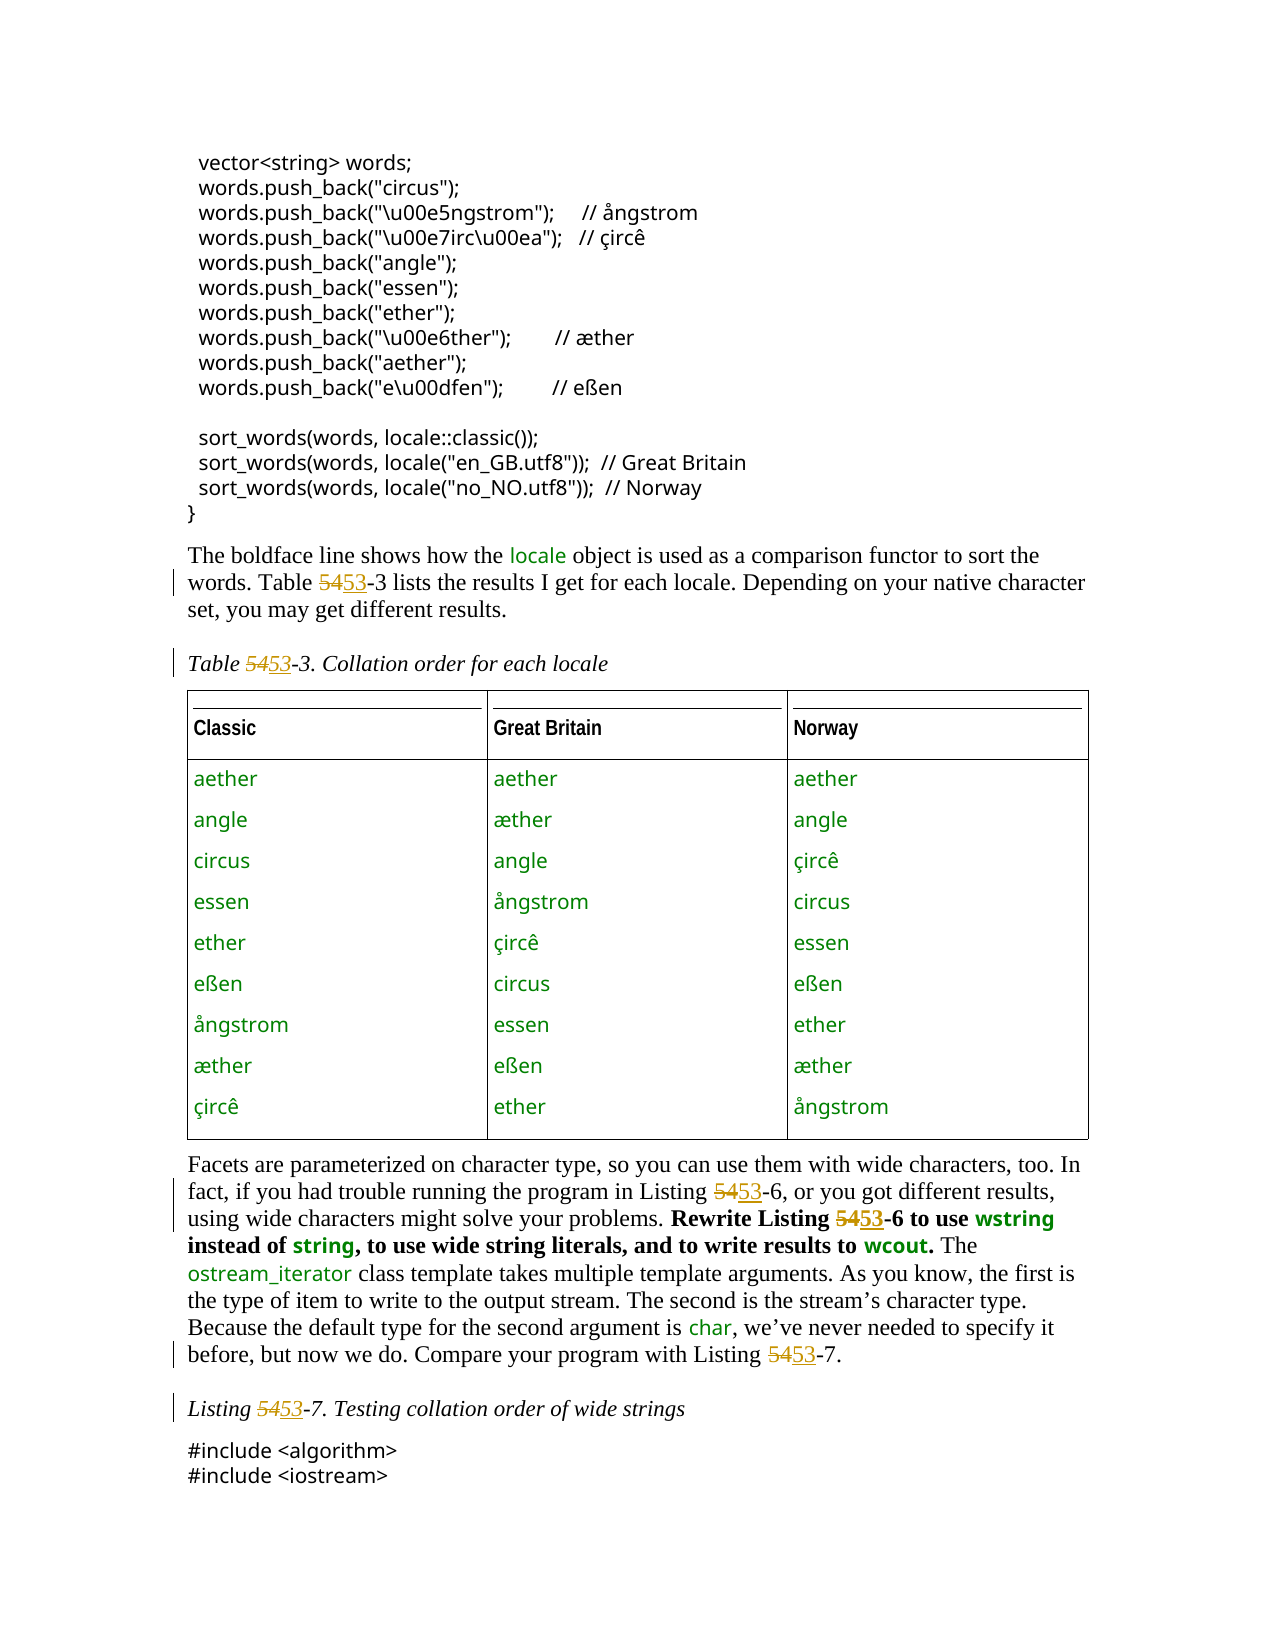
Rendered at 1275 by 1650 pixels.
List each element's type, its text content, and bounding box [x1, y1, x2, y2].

table_header Great Britain [488, 691, 787, 758]
table_cell aether æther angle ångstrom çircê circus essen eßen ether [488, 760, 787, 1138]
text words.push_back("aether"); [187, 350, 1072, 375]
text sort_words(words, locale("en_GB.utf8")); // Great Britain [187, 450, 1072, 475]
text words.push_back("\u00e6ther"); // æther [187, 325, 1072, 350]
text words.push_back("\u00e7irc\u00ea"); // çircê [187, 225, 1072, 250]
table_cell aether angle circus essen ether eßen ångstrom æther çircê [188, 760, 487, 1138]
table_cell aether angle çircê circus essen eßen ether æther ångstrom [788, 760, 1088, 1138]
text Table 53-3. Collation order for each locale [187, 648, 1087, 677]
text words.push_back("circus"); [187, 175, 1072, 200]
text #include <iostream> [187, 1463, 1072, 1488]
text sort_words(words, locale("no_NO.utf8")); // Norway [187, 475, 1072, 500]
text vector<string> words; [187, 150, 1072, 175]
text words.push_back("ether"); [187, 300, 1072, 325]
text } [187, 500, 1072, 525]
text words.push_back("e\u00dfen"); // eßen [187, 375, 1072, 400]
text words.push_back("angle"); [187, 250, 1072, 275]
text #include <algorithm> [187, 1438, 1072, 1463]
table_header Classic [188, 691, 487, 758]
text Facets are parameterized on character type, so you can use them with wide characters, too. In fact, if you had trouble running the program in Listing 53-6, or you got different results, using wide characters might solve your problems. Rewrite Listing 53-6 to use wstring instead of string, to use wide string literals, and to write results to wcout. The ostream_iterator class template takes multiple template arguments. As you know, the first is the type of item to write to the output stream. The second is the stream’s character type. Because the default type for the second argument is char, we’ve never needed to specify it before, but now we do. Compare your program with Listing 53-7. [187, 1151, 1087, 1368]
text Listing 53-7. Testing collation order of wide strings [187, 1393, 1087, 1422]
text sort_words(words, locale::classic()); [187, 425, 1072, 450]
text words.push_back("\u00e5ngstrom"); // ångstrom [187, 200, 1072, 225]
text The boldface line shows how the locale object is used as a comparison functor to sort the words. Table 53-3 lists the results I get for each locale. Depending on your native character set, you may get different results. [187, 542, 1087, 623]
table_header Norway [788, 691, 1088, 758]
text words.push_back("essen"); [187, 275, 1072, 300]
